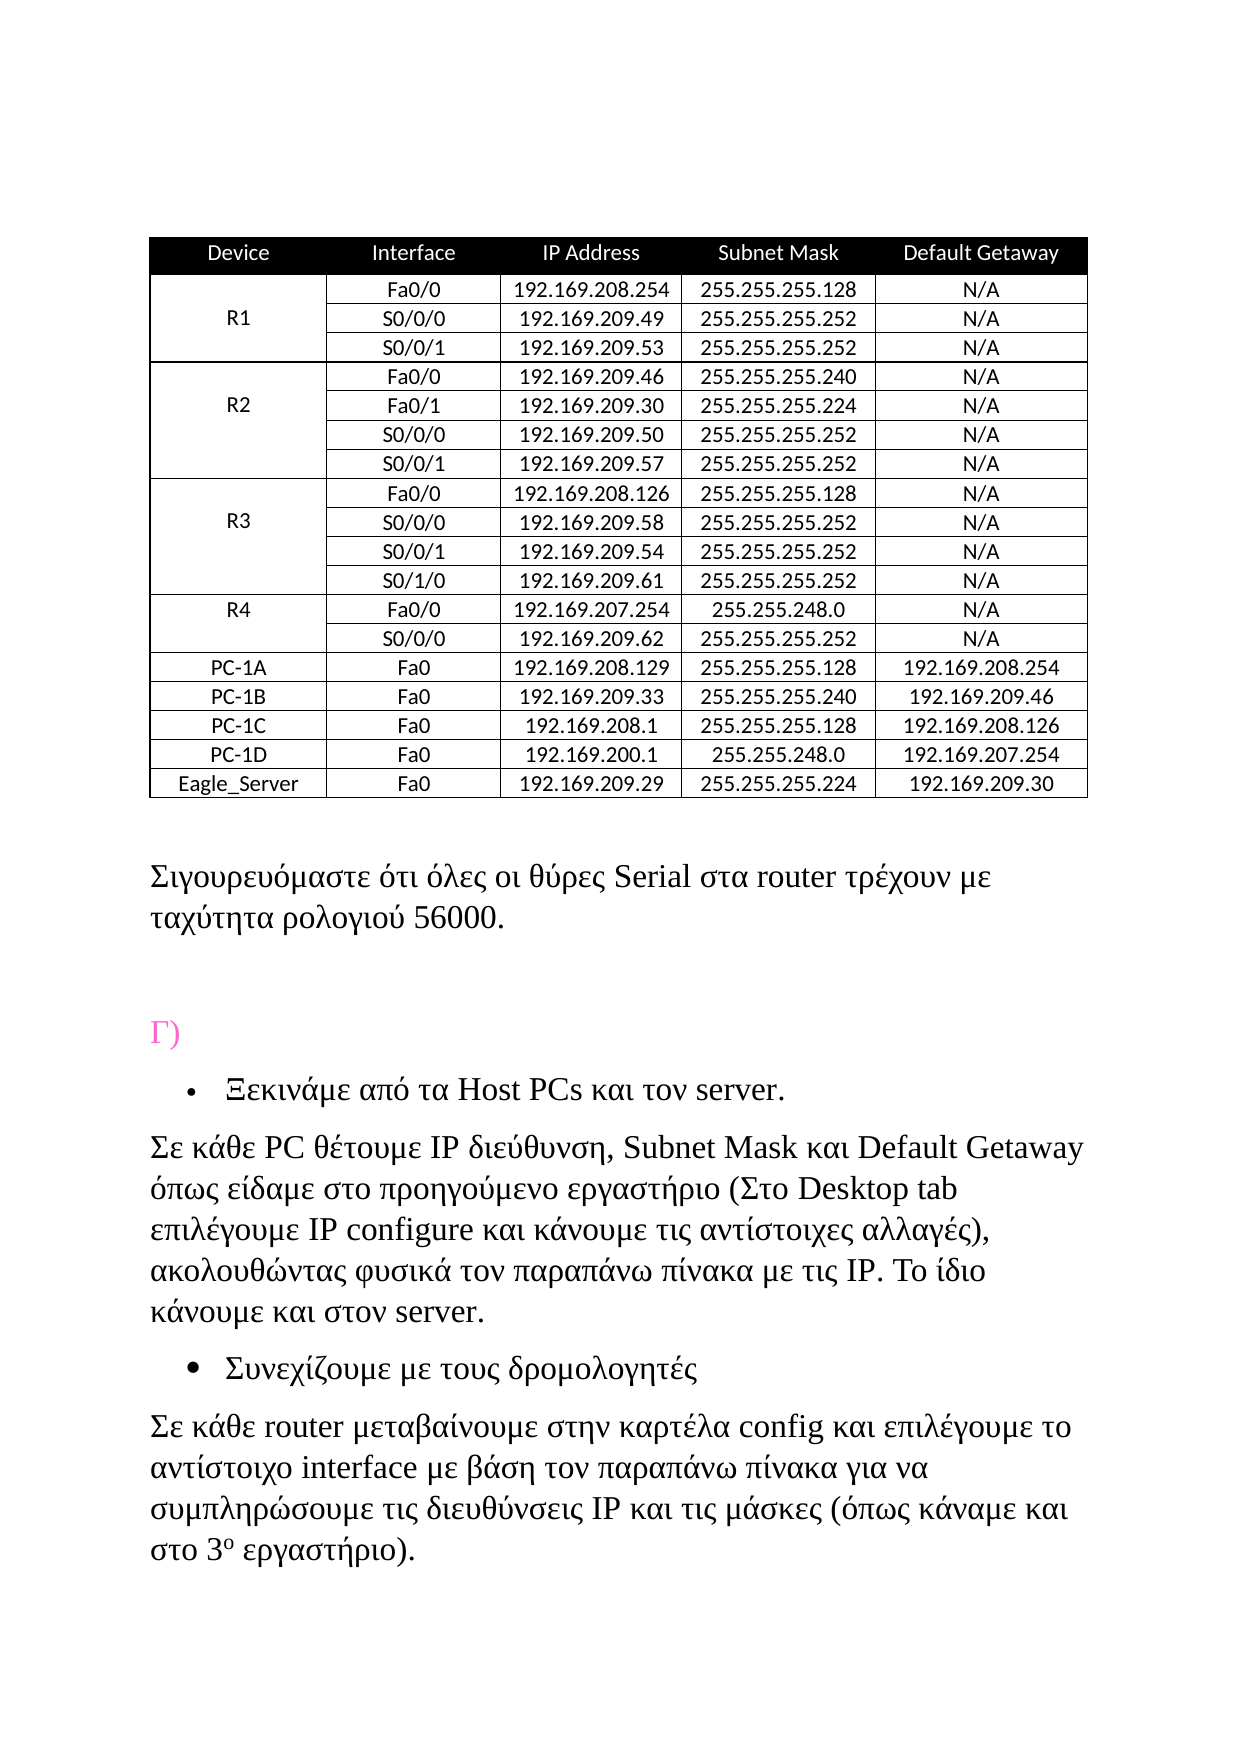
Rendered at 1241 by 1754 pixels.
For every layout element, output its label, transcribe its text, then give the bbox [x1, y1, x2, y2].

table_header IP Address [501, 238, 681, 274]
table_cell N/A [876, 479, 1087, 507]
table_cell N/A [876, 391, 1087, 419]
table_cell 192.169.200.1 [501, 740, 681, 768]
table_cell 255.255.248.0 [682, 740, 875, 768]
table_cell 255.255.255.240 [682, 363, 875, 390]
table_cell 255.255.255.252 [682, 333, 875, 361]
table_cell 255.255.255.252 [682, 421, 875, 448]
table_cell R3 [151, 479, 326, 594]
table_cell 192.169.209.57 [501, 450, 681, 478]
table_header Device [151, 238, 326, 274]
table_cell 192.169.207.254 [876, 740, 1087, 768]
table_cell S0/1/0 [327, 566, 500, 594]
table_cell 192.169.208.129 [501, 653, 681, 681]
table_cell 192.169.208.126 [876, 711, 1087, 739]
table_cell 255.255.255.224 [682, 391, 875, 419]
table_cell S0/0/1 [327, 450, 500, 478]
table_cell 192.169.209.58 [501, 508, 681, 536]
text Γ) [150, 1012, 1090, 1050]
table_cell N/A [876, 508, 1087, 536]
table_cell 192.169.208.254 [876, 653, 1087, 681]
table_header Default Getaway [876, 238, 1087, 274]
table_cell S0/0/0 [327, 508, 500, 536]
table_cell N/A [876, 333, 1087, 361]
text Σε κάθε router μεταβαίνουμε στην καρτέλα config και επιλέγουμε το αντίστοιχο interface με βάση τον παραπάνω πίνακα για να συμπληρώσουμε τις διευθύνσεις IP και τις μάσκες (όπως κάναμε και στο 3ο εργαστήριο). [150, 1406, 1090, 1567]
table_cell S0/0/0 [327, 624, 500, 652]
text [150, 150, 1090, 218]
table_cell 192.169.209.46 [501, 363, 681, 390]
table_cell 255.255.255.252 [682, 450, 875, 478]
table_cell N/A [876, 624, 1087, 652]
table_cell PC-1D [151, 740, 326, 768]
text Σε κάθε PC θέτουμε IP διεύθυνση, Subnet Mask και Default Getaway όπως είδαμε στο προηγούμενο εργαστήριο (Στο Desktop tab επιλέγουμε IP configure και κάνουμε τις αντίστοιχες αλλαγές), ακολουθώντας φυσικά τον παραπάνω πίνακα με τις IP. Το ίδιο κάνουμε και στον server. [150, 1127, 1090, 1329]
list Συνεχίζουμε με τους δρομολογητές [187, 1349, 1090, 1387]
table_cell S0/0/0 [327, 304, 500, 332]
table_cell PC-1B [151, 682, 326, 710]
table_cell R2 [151, 363, 326, 478]
table_cell S0/0/1 [327, 537, 500, 565]
table_cell Fa0/0 [327, 479, 500, 507]
table_cell 192.169.209.62 [501, 624, 681, 652]
table_cell S0/0/0 [327, 421, 500, 448]
table_cell Fa0 [327, 653, 500, 681]
table_cell 192.169.209.30 [876, 769, 1087, 797]
table_cell N/A [876, 450, 1087, 478]
table_cell Fa0/0 [327, 275, 500, 303]
table_cell R4 [151, 595, 326, 652]
table_cell 255.255.255.128 [682, 653, 875, 681]
table_cell 192.169.209.33 [501, 682, 681, 710]
table_cell 255.255.255.252 [682, 624, 875, 652]
table_cell Fa0/1 [327, 391, 500, 419]
table_cell 192.169.209.29 [501, 769, 681, 797]
table_header Subnet Mask [682, 238, 875, 274]
table_cell 255.255.255.128 [682, 275, 875, 303]
table_cell Fa0/0 [327, 595, 500, 623]
table_cell N/A [876, 566, 1087, 594]
table_cell 255.255.255.128 [682, 711, 875, 739]
table_cell 255.255.255.240 [682, 682, 875, 710]
table_cell 192.169.209.61 [501, 566, 681, 594]
table_cell 192.169.208.254 [501, 275, 681, 303]
table_cell Fa0 [327, 769, 500, 797]
table_cell 192.169.209.53 [501, 333, 681, 361]
list Ξεκινάμε από τα Host PCs και τον server. [187, 1070, 1090, 1108]
table_cell Fa0/0 [327, 363, 500, 390]
table_cell 255.255.255.252 [682, 304, 875, 332]
table_cell N/A [876, 304, 1087, 332]
table_cell N/A [876, 421, 1087, 448]
table_header Interface [327, 238, 500, 274]
table_cell 192.169.209.49 [501, 304, 681, 332]
table_cell Fa0 [327, 711, 500, 739]
table_cell 192.169.208.126 [501, 479, 681, 507]
table_cell 255.255.255.252 [682, 537, 875, 565]
table_cell 192.169.209.46 [876, 682, 1087, 710]
table_cell 192.169.208.1 [501, 711, 681, 739]
table_cell 255.255.255.128 [682, 479, 875, 507]
table_cell N/A [876, 537, 1087, 565]
table_cell 192.169.209.50 [501, 421, 681, 448]
table_cell PC-1A [151, 653, 326, 681]
table_cell 192.169.207.254 [501, 595, 681, 623]
table_cell Fa0 [327, 682, 500, 710]
table_cell 255.255.255.224 [682, 769, 875, 797]
table_cell Eagle_Server [151, 769, 326, 797]
table_cell 255.255.255.252 [682, 566, 875, 594]
table_cell N/A [876, 363, 1087, 390]
table_cell R1 [151, 275, 326, 361]
table_cell 192.169.209.54 [501, 537, 681, 565]
table_cell 255.255.248.0 [682, 595, 875, 623]
text Σιγουρευόμαστε ότι όλες οι θύρες Serial στα router τρέχουν με ταχύτητα ρολογιού 56000. [150, 856, 1090, 935]
table_cell N/A [876, 595, 1087, 623]
table_cell 192.169.209.30 [501, 391, 681, 419]
table_cell N/A [876, 275, 1087, 303]
table_cell 255.255.255.252 [682, 508, 875, 536]
table_cell PC-1C [151, 711, 326, 739]
table_cell S0/0/1 [327, 333, 500, 361]
table_cell Fa0 [327, 740, 500, 768]
